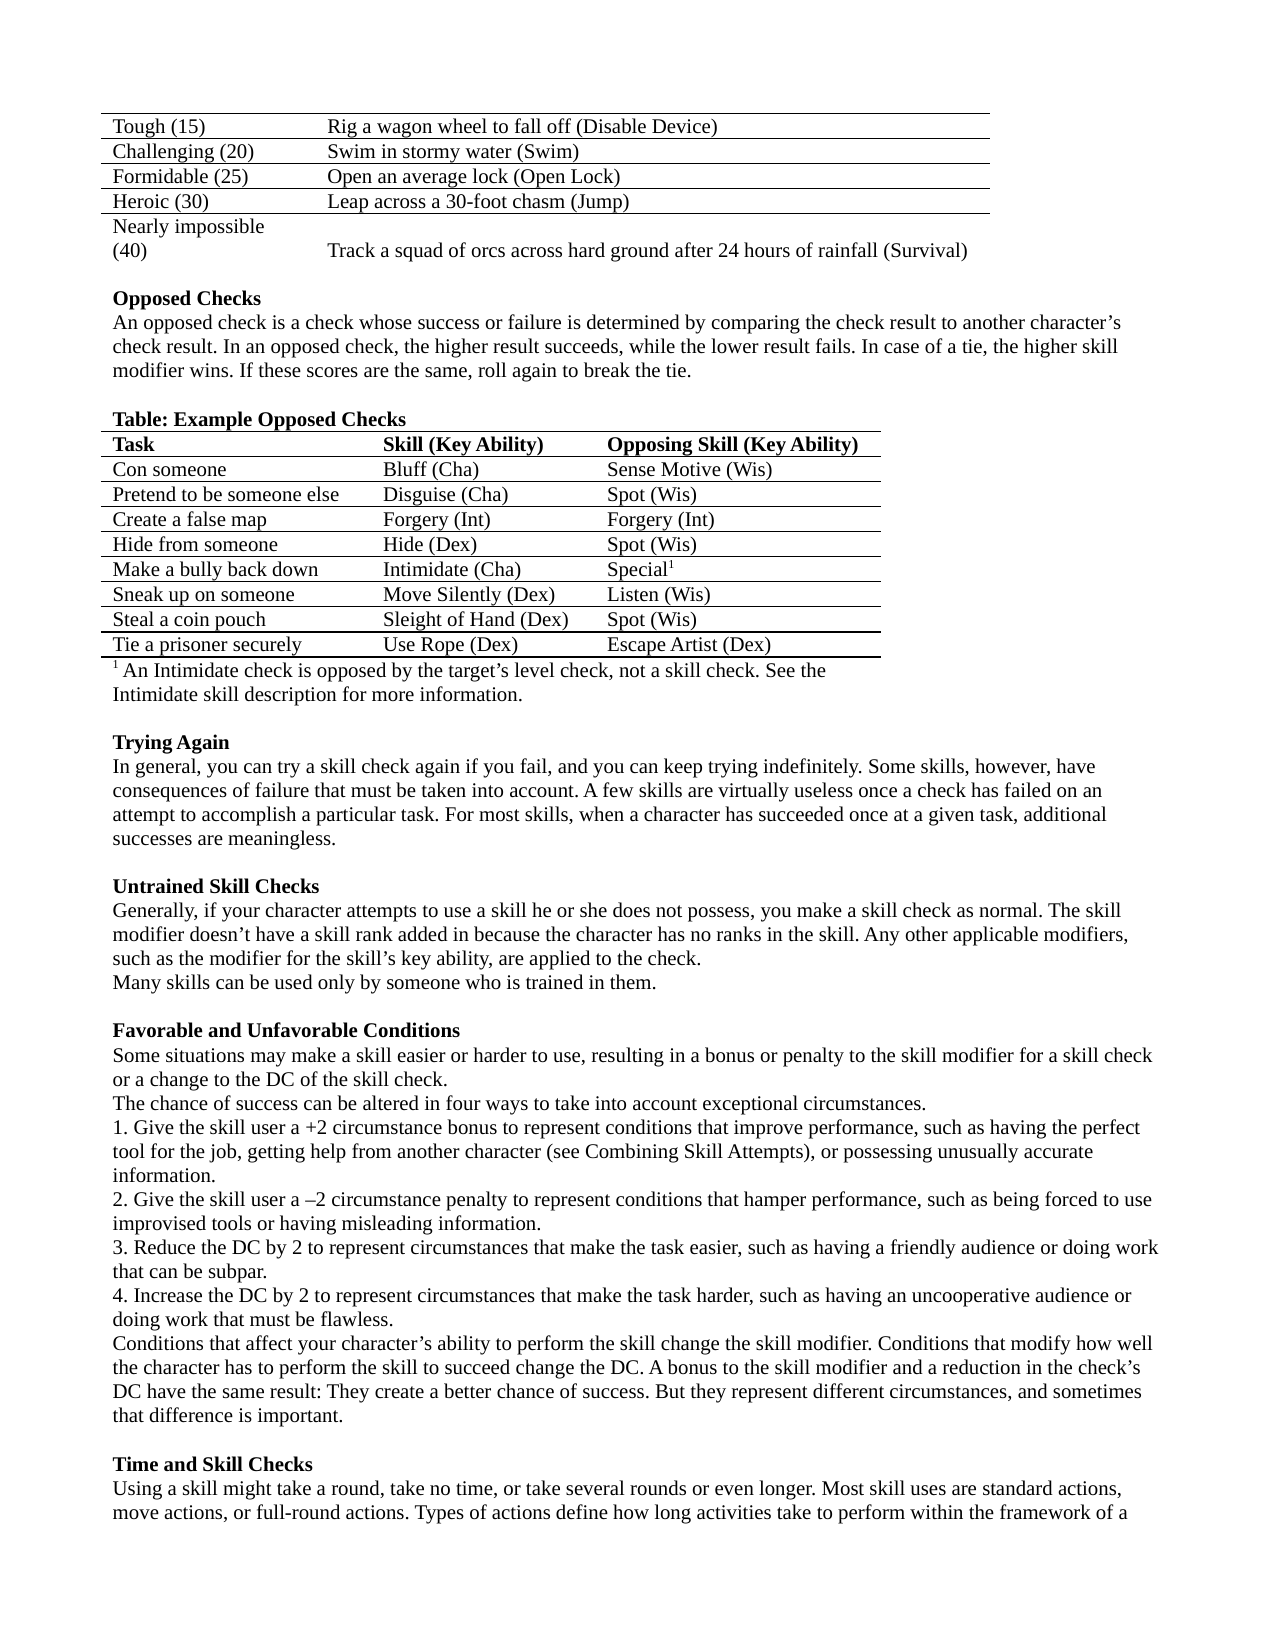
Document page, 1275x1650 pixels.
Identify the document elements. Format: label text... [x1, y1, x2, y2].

table_cell Escape Artist (Dex) [596, 633, 881, 656]
table_cell Tough (15) [101, 114, 316, 138]
table_cell Special1 [596, 557, 881, 581]
table_cell Leap across a 30-foot chasm (Jump) [316, 189, 990, 213]
table_cell Spot (Wis) [596, 607, 881, 631]
table_cell Open an average lock (Open Lock) [316, 164, 990, 188]
table_cell Skill (Key Ability) [372, 432, 596, 456]
subtitle Opposed Checks [112, 286, 1162, 310]
text 2. Give the skill user a –2 circumstance penalty to represent conditions that hamper performance, such as being forced to use improvised tools or having misleading information. [112, 1187, 1162, 1235]
table_cell Intimidate (Cha) [372, 557, 596, 581]
text 4. Increase the DC by 2 to represent circumstances that make the task harder, such as having an uncooperative audience or doing work that must be flawless. [112, 1283, 1162, 1331]
table_cell Spot (Wis) [596, 482, 881, 506]
text An opposed check is a check whose success or failure is determined by comparing the check result to another character’s check result. In an opposed check, the higher result succeeds, while the lower result fails. In case of a tie, the higher skill modifier wins. If these scores are the same, roll again to break the tie. [112, 310, 1162, 382]
text Generally, if your character attempts to use a skill he or she does not possess, you make a skill check as normal. The skill modifier doesn’t have a skill rank added in because the character has no ranks in the skill. Any other applicable modifiers, such as the modifier for the skill’s key ability, are applied to the check. [112, 898, 1162, 970]
text 3. Reduce the DC by 2 to represent circumstances that make the task easier, such as having a friendly audience or doing work that can be subpar. [112, 1235, 1162, 1283]
subtitle Untrained Skill Checks [112, 874, 1162, 898]
table_cell Forgery (Int) [372, 507, 596, 531]
table_cell Rig a wagon wheel to fall off (Disable Device) [316, 114, 990, 138]
table_cell Hide from someone [101, 532, 372, 556]
table_cell Pretend to be someone else [101, 482, 372, 506]
table_cell Track a squad of orcs across hard ground after 24 hours of rainfall (Survival) [316, 214, 990, 262]
table_cell Formidable (25) [101, 164, 316, 188]
text 1. Give the skill user a +2 circumstance bonus to represent conditions that improve performance, such as having the perfect tool for the job, getting help from another character (see Combining Skill Attempts), or possessing unusually accurate information. [112, 1115, 1162, 1187]
table_cell Hide (Dex) [372, 532, 596, 556]
table_cell Task [101, 432, 372, 456]
table_cell Con someone [101, 457, 372, 481]
table_cell Swim in stormy water (Swim) [316, 139, 990, 163]
table_cell Create a false map [101, 507, 372, 531]
table_cell Heroic (30) [101, 189, 316, 213]
text Conditions that affect your character’s ability to perform the skill change the skill modifier. Conditions that modify how well the character has to perform the skill to succeed change the DC. A bonus to the skill modifier and a reduction in the check’s DC have the same result: They create a better chance of success. But they represent different circumstances, and sometimes that difference is important. [112, 1331, 1162, 1427]
subtitle Time and Skill Checks [112, 1452, 1162, 1476]
table_cell Challenging (20) [101, 139, 316, 163]
text Many skills can be used only by someone who is trained in them. [112, 970, 1162, 994]
table_cell 1 An Intimidate check is opposed by the target’s level check, not a skill check. See the Intimidate skill description for more information. [101, 658, 881, 706]
text Using a skill might take a round, take no time, or take several rounds or even longer. Most skill uses are standard actions, move actions, or full-round actions. Types of actions define how long activities take to perform within the framework of a [112, 1476, 1162, 1524]
table_cell Move Silently (Dex) [372, 582, 596, 606]
table_cell Sleight of Hand (Dex) [372, 607, 596, 631]
subtitle Trying Again [112, 730, 1162, 754]
table_cell Sense Motive (Wis) [596, 457, 881, 481]
table_cell Sneak up on someone [101, 582, 372, 606]
table_cell Spot (Wis) [596, 532, 881, 556]
table_header Table: Example Opposed Checks [101, 406, 881, 431]
table_cell Tie a prisoner securely [101, 633, 372, 656]
table_cell Use Rope (Dex) [372, 633, 596, 656]
text The chance of success can be altered in four ways to take into account exceptional circumstances. [112, 1091, 1162, 1115]
table_cell Steal a coin pouch [101, 607, 372, 631]
table_cell Bluff (Cha) [372, 457, 596, 481]
text Some situations may make a skill easier or harder to use, resulting in a bonus or penalty to the skill modifier for a skill check or a change to the DC of the skill check. [112, 1042, 1162, 1091]
table_cell Nearly impossible (40) [101, 214, 316, 262]
table_cell Opposing Skill (Key Ability) [596, 432, 881, 456]
table_cell Make a bully back down [101, 557, 372, 581]
text In general, you can try a skill check again if you fail, and you can keep trying indefinitely. Some skills, however, have consequences of failure that must be taken into account. A few skills are virtually useless once a check has failed on an attempt to accomplish a particular task. For most skills, when a character has succeeded once at a given task, additional successes are meaningless. [112, 754, 1162, 850]
subtitle Favorable and Unfavorable Conditions [112, 1018, 1162, 1042]
table_cell Listen (Wis) [596, 582, 881, 606]
table_cell Disguise (Cha) [372, 482, 596, 506]
table_cell Forgery (Int) [596, 507, 881, 531]
